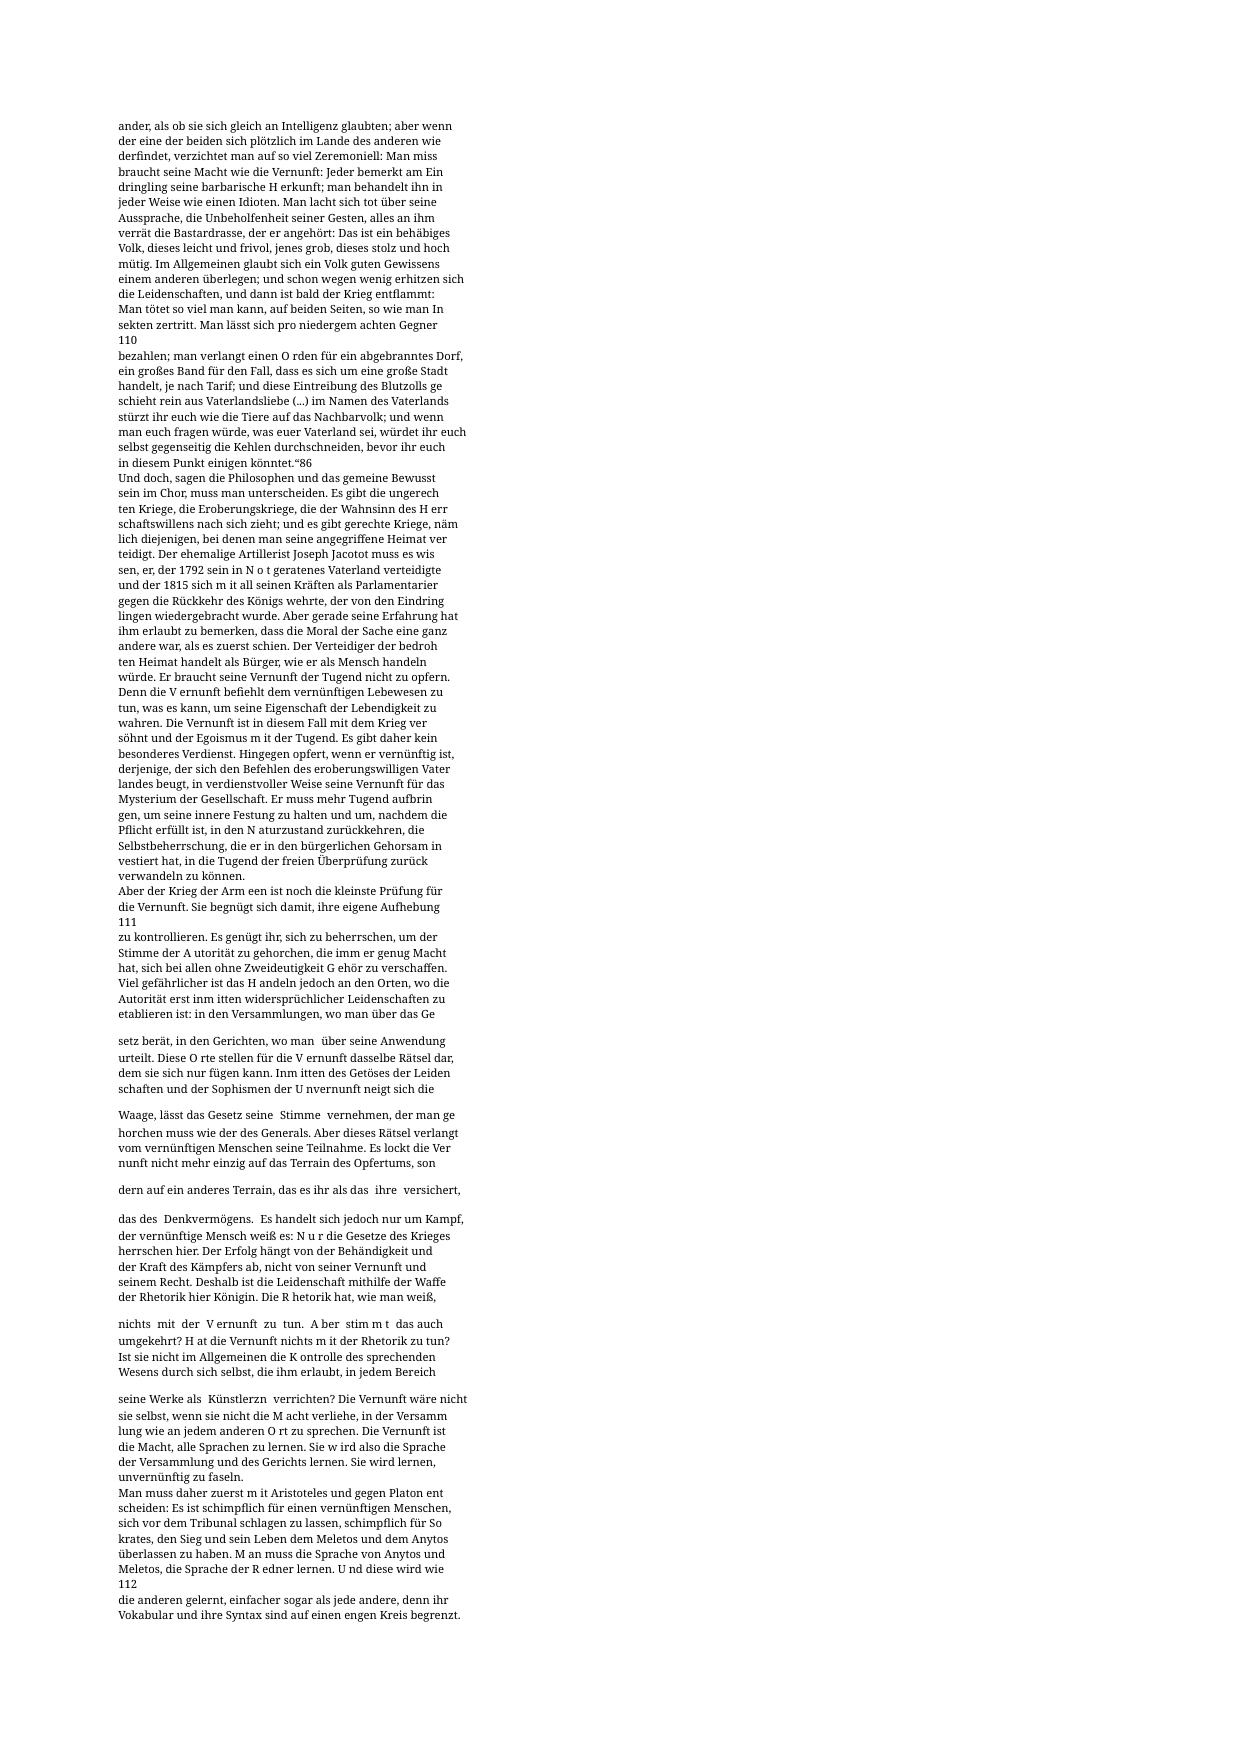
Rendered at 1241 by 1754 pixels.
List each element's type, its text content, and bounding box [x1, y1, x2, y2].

text zu kontrollieren. Es genügt ihr, sich zu beherrschen, um der Stimme der A utorität zu gehorchen, die imm er genug Macht hat, sich bei allen ohne Zweideutigkeit G ehör zu verschaffen. Viel gefährlicher ist das H andeln jedoch an den Orten, wo die Autorität erst inm itten widersprüchlicher Leidenschaften zu etablieren ist: in den Versammlungen, wo man über das Ge setz berät, in den Gerichten, wo man über seine Anwendung urteilt. Diese O rte stellen für die V ernunft dasselbe Rätsel dar, dem sie sich nur fügen kann. Inm itten des Getöses der Leiden schaften und der Sophismen der U nvernunft neigt sich die Waage, lässt das Gesetz seine Stimme vernehmen, der man ge horchen muss wie der des Generals. Aber dieses Rätsel verlangt vom vernünftigen Menschen seine Teilnahme. Es lockt die Ver nunft nicht mehr einzig auf das Terrain des Opfertums, son dern auf ein anderes Terrain, das es ihr als das ihre versichert, das des Denkvermögens. Es handelt sich jedoch nur um Kampf, der vernünftige Mensch weiß es: N u r die Gesetze des Krieges herrschen hier. Der Erfolg hängt von der Behändigkeit und der Kraft des Kämpfers ab, nicht von seiner Vernunft und seinem Recht. Deshalb ist die Leidenschaft mithilfe der Waffe der Rhetorik hier Königin. Die R hetorik hat, wie man weiß, nichts mit der V ernunft zu tun. A ber stim m t das auch umgekehrt? H at die Vernunft nichts m it der Rhetorik zu tun? Ist sie nicht im Allgemeinen die K ontrolle des sprechenden Wesens durch sich selbst, die ihm erlaubt, in jedem Bereich seine Werke als Künstlerzn verrichten? Die Vernunft wäre nicht sie selbst, wenn sie nicht die M acht verliehe, in der Versamm lung wie an jedem anderen O rt zu sprechen. Die Vernunft ist die Macht, alle Sprachen zu lernen. Sie w ird also die Sprache der Versammlung und des Gerichts lernen. Sie wird lernen, unvernünftig zu faseln. Man muss daher zuerst m it Aristoteles und gegen Platon ent scheiden: Es ist schimpflich für einen vernünftigen Menschen, sich vor dem Tribunal schlagen zu lassen, schimpflich für So krates, den Sieg und sein Leben dem Meletos und dem Anytos überlassen zu haben. M an muss die Sprache von Anytos und Meletos, die Sprache der R edner lernen. U nd diese wird wie 112 [118, 930, 1122, 1592]
text die anderen gelernt, einfacher sogar als jede andere, denn ihr Vokabular und ihre Syntax sind auf einen engen Kreis begrenzt. [118, 1592, 1122, 1623]
text ander, als ob sie sich gleich an Intelligenz glaubten; aber wenn der eine der beiden sich plötzlich im Lande des anderen wie derfindet, verzichtet man auf so viel Zeremoniell: Man miss braucht seine Macht wie die Vernunft: Jeder bemerkt am Ein dringling seine barbarische H erkunft; man behandelt ihn in jeder Weise wie einen Idioten. Man lacht sich tot über seine Aussprache, die Unbeholfenheit seiner Gesten, alles an ihm verrät die Bastardrasse, der er angehört: Das ist ein behäbiges Volk, dieses leicht und frivol, jenes grob, dieses stolz und hoch mütig. Im Allgemeinen glaubt sich ein Volk guten Gewissens einem anderen überlegen; und schon wegen wenig erhitzen sich die Leidenschaften, und dann ist bald der Krieg entflammt: Man tötet so viel man kann, auf beiden Seiten, so wie man In sekten zertritt. Man lässt sich pro niedergem achten Gegner 110 [118, 118, 1122, 348]
text bezahlen; man verlangt einen O rden für ein abgebranntes Dorf, ein großes Band für den Fall, dass es sich um eine große Stadt handelt, je nach Tarif; und diese Eintreibung des Blutzolls ge schieht rein aus Vaterlandsliebe (...) im Namen des Vaterlands stürzt ihr euch wie die Tiere auf das Nachbarvolk; und wenn man euch fragen würde, was euer Vaterland sei, würdet ihr euch selbst gegenseitig die Kehlen durchschneiden, bevor ihr euch in diesem Punkt einigen könntet.“86 Und doch, sagen die Philosophen und das gemeine Bewusst sein im Chor, muss man unterscheiden. Es gibt die ungerech ten Kriege, die Eroberungskriege, die der Wahnsinn des H err schaftswillens nach sich zieht; und es gibt gerechte Kriege, näm lich diejenigen, bei denen man seine angegriffene Heimat ver teidigt. Der ehemalige Artillerist Joseph Jacotot muss es wis sen, er, der 1792 sein in N o t geratenes Vaterland verteidigte und der 1815 sich m it all seinen Kräften als Parlamentarier gegen die Rückkehr des Königs wehrte, der von den Eindring lingen wiedergebracht wurde. Aber gerade seine Erfahrung hat ihm erlaubt zu bemerken, dass die Moral der Sache eine ganz andere war, als es zuerst schien. Der Verteidiger der bedroh ten Heimat handelt als Bürger, wie er als Mensch handeln würde. Er braucht seine Vernunft der Tugend nicht zu opfern. Denn die V ernunft befiehlt dem vernünftigen Lebewesen zu tun, was es kann, um seine Eigenschaft der Lebendigkeit zu wahren. Die Vernunft ist in diesem Fall mit dem Krieg ver söhnt und der Egoismus m it der Tugend. Es gibt daher kein besonderes Verdienst. Hingegen opfert, wenn er vernünftig ist, derjenige, der sich den Befehlen des eroberungswilligen Vater landes beugt, in verdienstvoller Weise seine Vernunft für das Mysterium der Gesellschaft. Er muss mehr Tugend aufbrin gen, um seine innere Festung zu halten und um, nachdem die Pflicht erfüllt ist, in den N aturzustand zurückkehren, die Selbstbeherrschung, die er in den bürgerlichen Gehorsam in vestiert hat, in die Tugend der freien Überprüfung zurück verwandeln zu können. Aber der Krieg der Arm een ist noch die kleinste Prüfung für die Vernunft. Sie begnügt sich damit, ihre eigene Aufhebung 111 [118, 348, 1122, 930]
